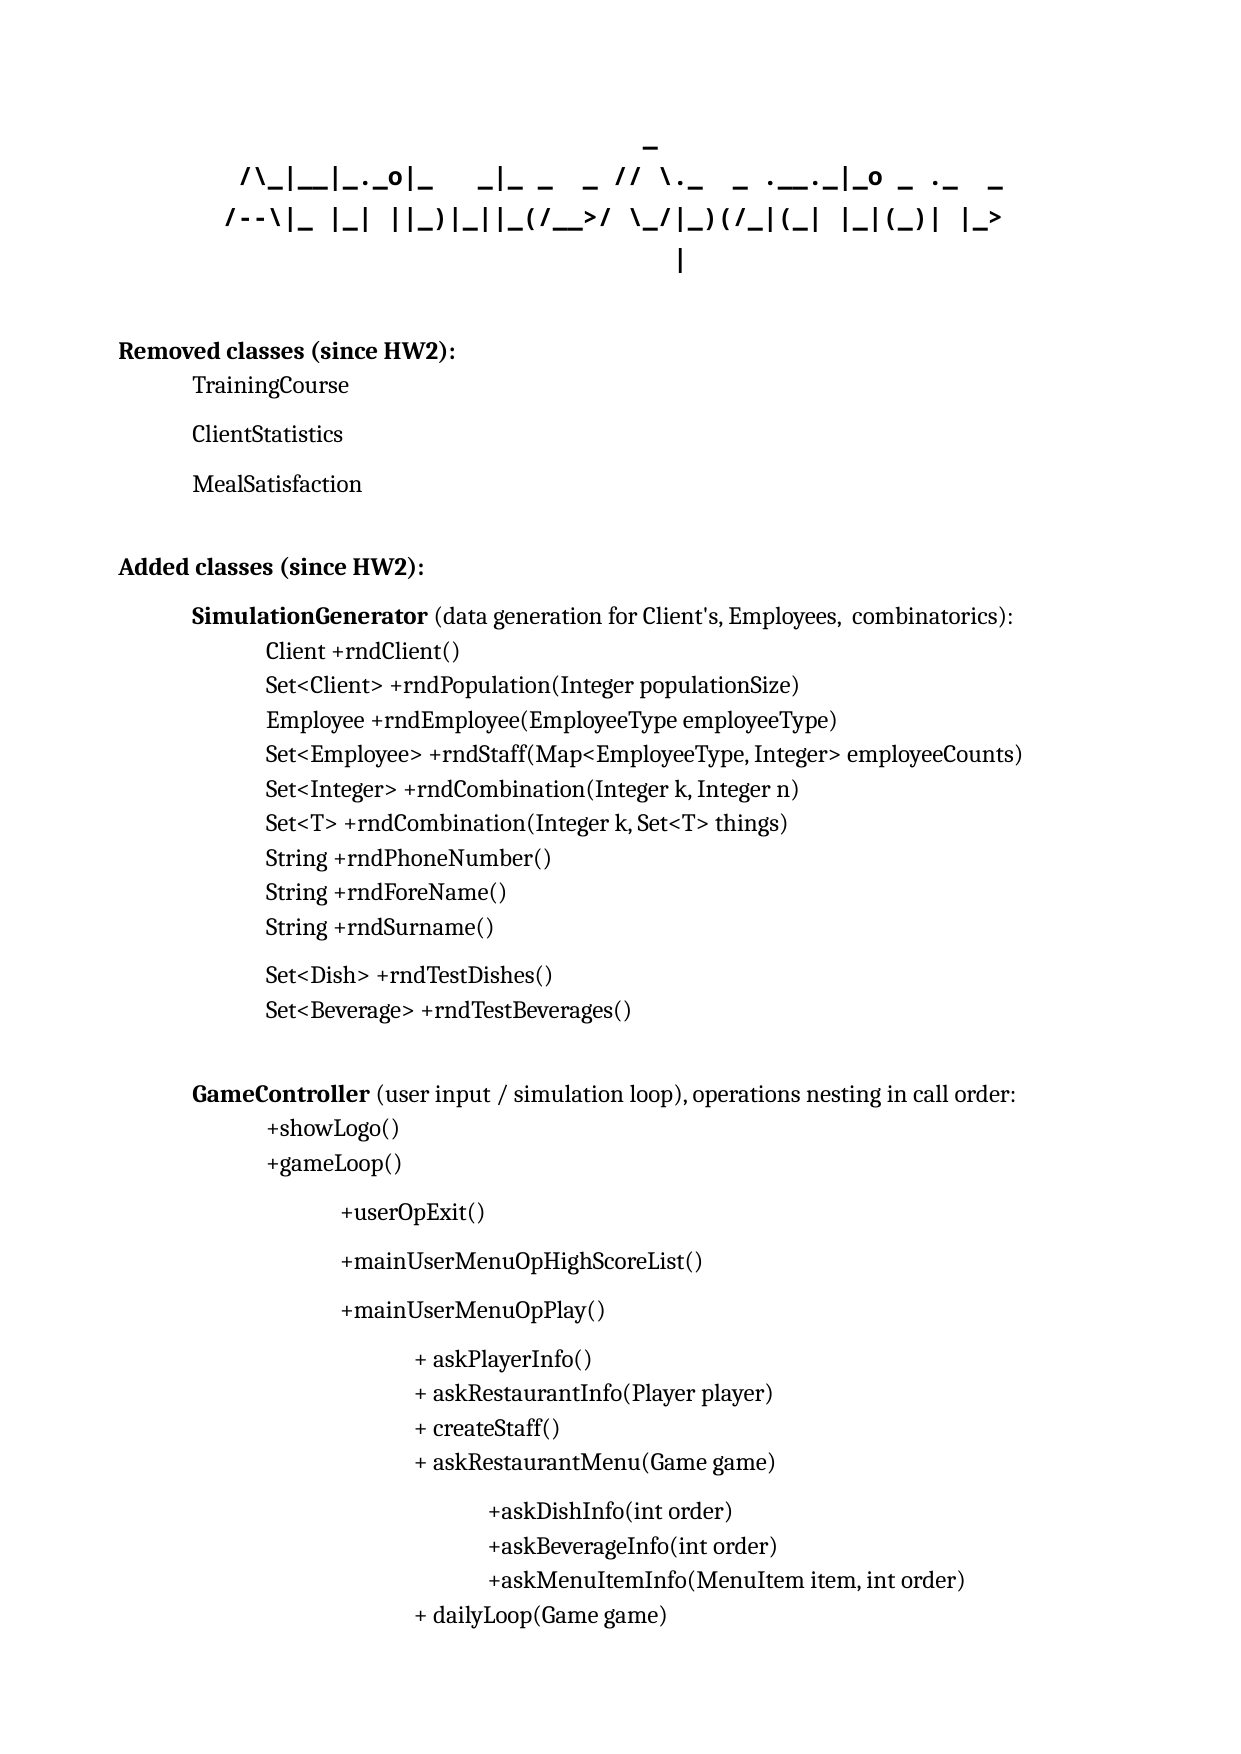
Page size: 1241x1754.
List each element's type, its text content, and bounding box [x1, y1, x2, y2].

text MealSatisfaction [118, 469, 1122, 498]
text Added classes (since HW2): [118, 518, 1122, 582]
text GameController (user input / simulation loop), operations nesting in call order: +showLogo() +gameLoop() [118, 1079, 1122, 1177]
text +mainUserMenuOpPlay() [118, 1296, 1122, 1324]
text +userOpExit() [118, 1197, 1122, 1226]
text +mainUserMenuOpHighScoreList() [118, 1247, 1122, 1275]
text ClientStatistics [118, 420, 1122, 449]
text Removed classes (since HW2): TrainingCourse [118, 337, 1122, 400]
text _ /\_|__|_._o|_ _|_ _ _ // \._ _ .__._|_o _ ._ _ /--\|_ |_| ||_)|_||_(/__>/ \_/|_)(/_|(_| |_|(_)| |_> | [118, 118, 1122, 316]
text + askPlayerInfo() + askRestaurantInfo(Player player) + createStaff() + askRestaurantMenu(Game game) [118, 1345, 1122, 1477]
text Set<Dish> +rndTestDishes() Set<Beverage> +rndTestBeverages() [118, 961, 1122, 1059]
text +askDishInfo(int order) +askBeverageInfo(int order) +askMenuItemInfo(MenuItem item, int order) + dailyLoop(Game game) [118, 1497, 1122, 1629]
text SimulationGenerator (data generation for Client's, Employees, combinatorics): Client +rndClient() Set<Client> +rndPopulation(Integer populationSize) Employee +rndEmployee(EmployeeType employeeType) Set<Employee> +rndStaff(Map<EmployeeType, Integer> employeeCounts) Set<Integer> +rndCombination(Integer k, Integer n) Set<T> +rndCombination(Integer k, Set<T> things) String +rndPhoneNumber() String +rndForeName() String +rndSurname() [118, 602, 1122, 941]
